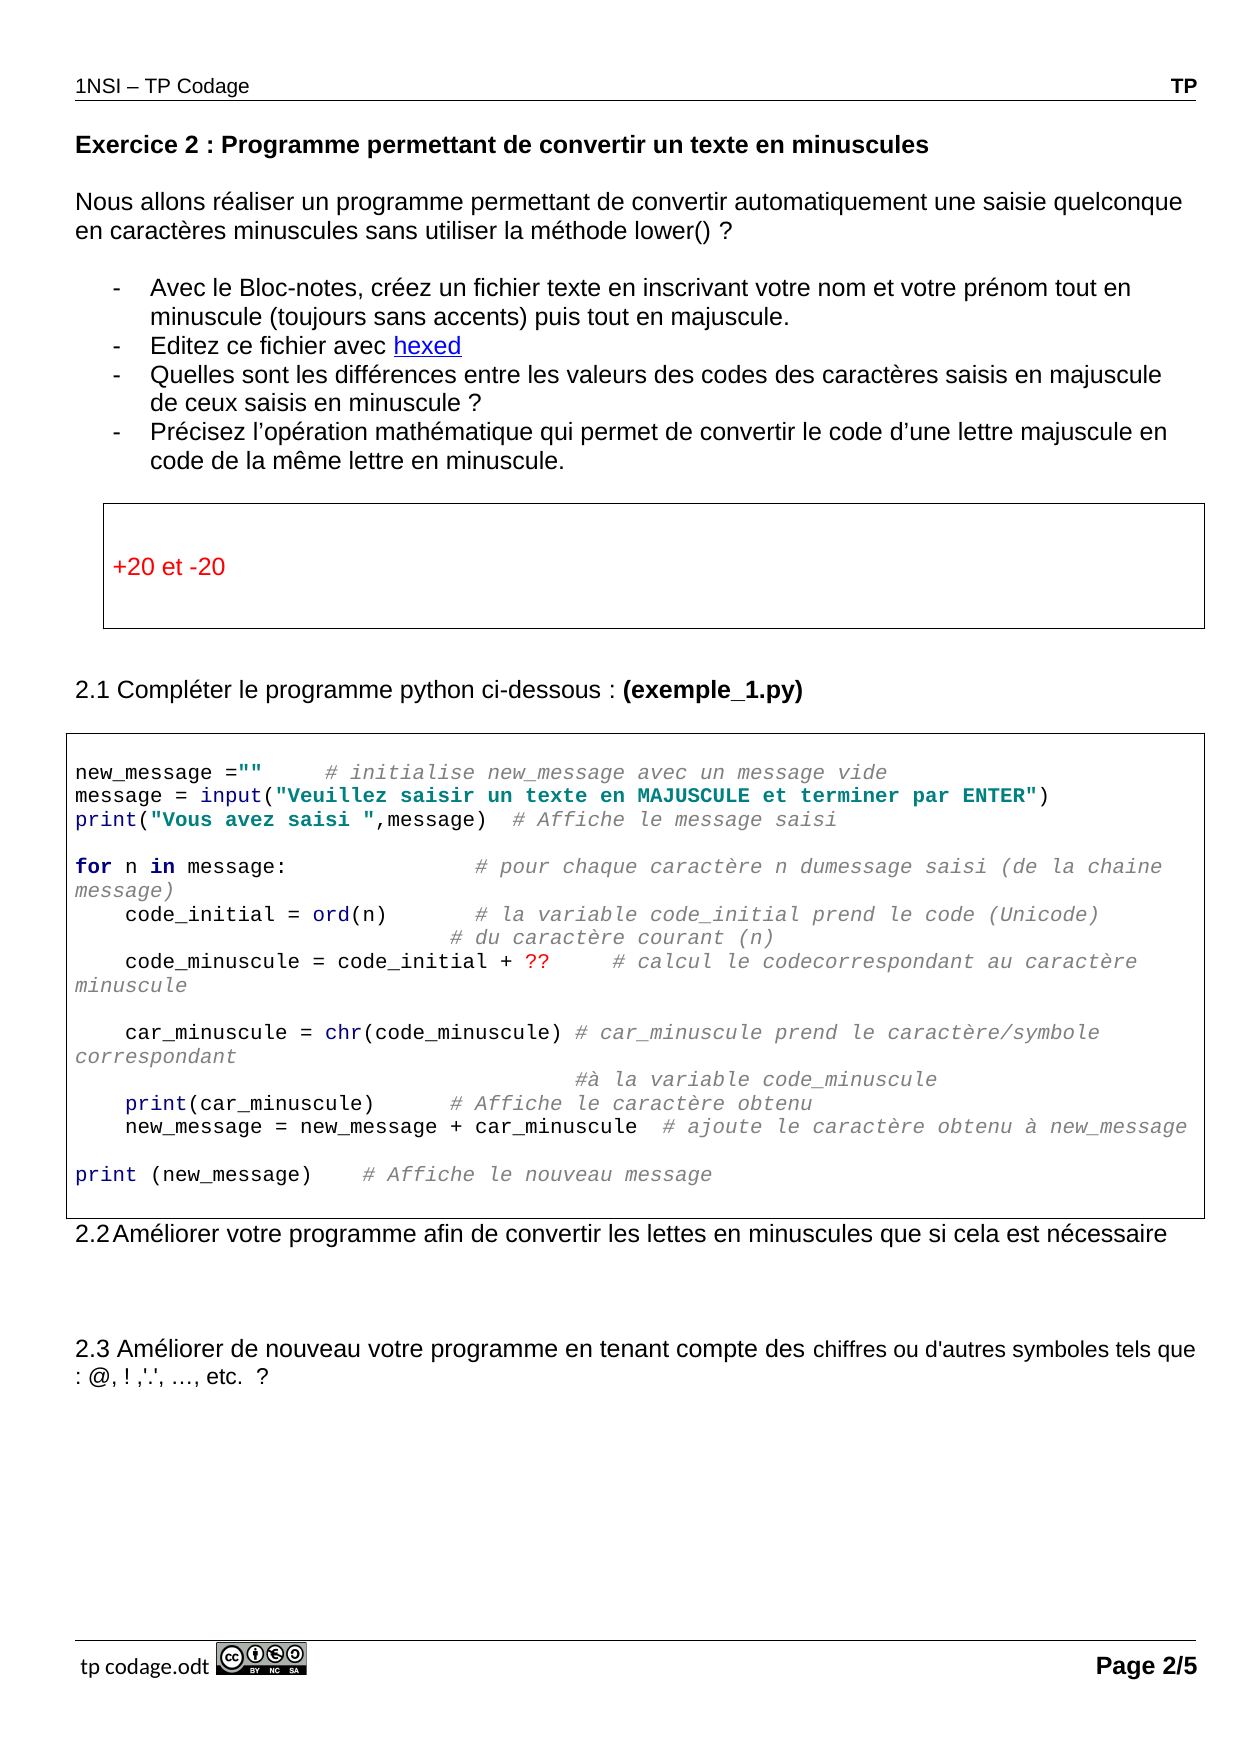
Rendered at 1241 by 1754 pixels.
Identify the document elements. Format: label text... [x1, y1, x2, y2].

picture [216, 1642, 307, 1675]
text 2.3 Améliorer de nouveau votre programme en tenant compte des chiffres ou d'autres symboles tels que : @, ! ,'.', …, etc. ? [75, 1334, 1196, 1389]
text Exercice 2 : Programme permettant de convertir un texte en minuscules [75, 129, 1196, 158]
list Améliorer votre programme afin de convertir les lettes en minuscules que si cela est nécessaire [75, 1219, 1196, 1248]
list Précisez l’opération mathématique qui permet de convertir le code d’une lettre majuscule en code de la même lettre en minuscule. [112, 417, 1196, 474]
list Avec le Bloc-notes, créez un fichier texte en inscrivant votre nom et votre prénom tout en minuscule (toujours sans accents) puis tout en majuscule. [112, 273, 1196, 331]
text Nous allons réaliser un programme permettant de convertir automatiquement une saisie quelconque en caractères minuscules sans utiliser la méthode lower() ? [75, 187, 1196, 244]
list Quelles sont les différences entre les valeurs des codes des caractères saisis en majuscule de ceux saisis en minuscule ? [112, 359, 1196, 417]
text new_message ="" # initialise new_message avec un message vide message = input("Veuillez saisir un texte en MAJUSCULE et terminer par ENTER") print("Vous avez saisi ",message) # Affiche le message saisi for n in message: # pour chaque caractère n dumessage saisi (de la chaine message) code_initial = ord(n) # la variable code_initial prend le code (Unicode) # du caractère courant (n) code_minuscule = code_initial + ?? # calcul le codecorrespondant au caractère minuscule car_minuscule = chr(code_minuscule) # car_minuscule prend le caractère/symbole correspondant #à la variable code_minuscule print(car_minuscule) # Affiche le caractère obtenu new_message = new_message + car_minuscule # ajoute le caractère obtenu à new_message print (new_message) # Affiche le nouveau message [75, 762, 1196, 1187]
list Editez ce fichier avec hexed [112, 331, 1196, 359]
text +20 et -20 [104, 549, 1204, 581]
text 2.1 Compléter le programme python ci-dessous : (exemple_1.py) [75, 675, 1196, 704]
